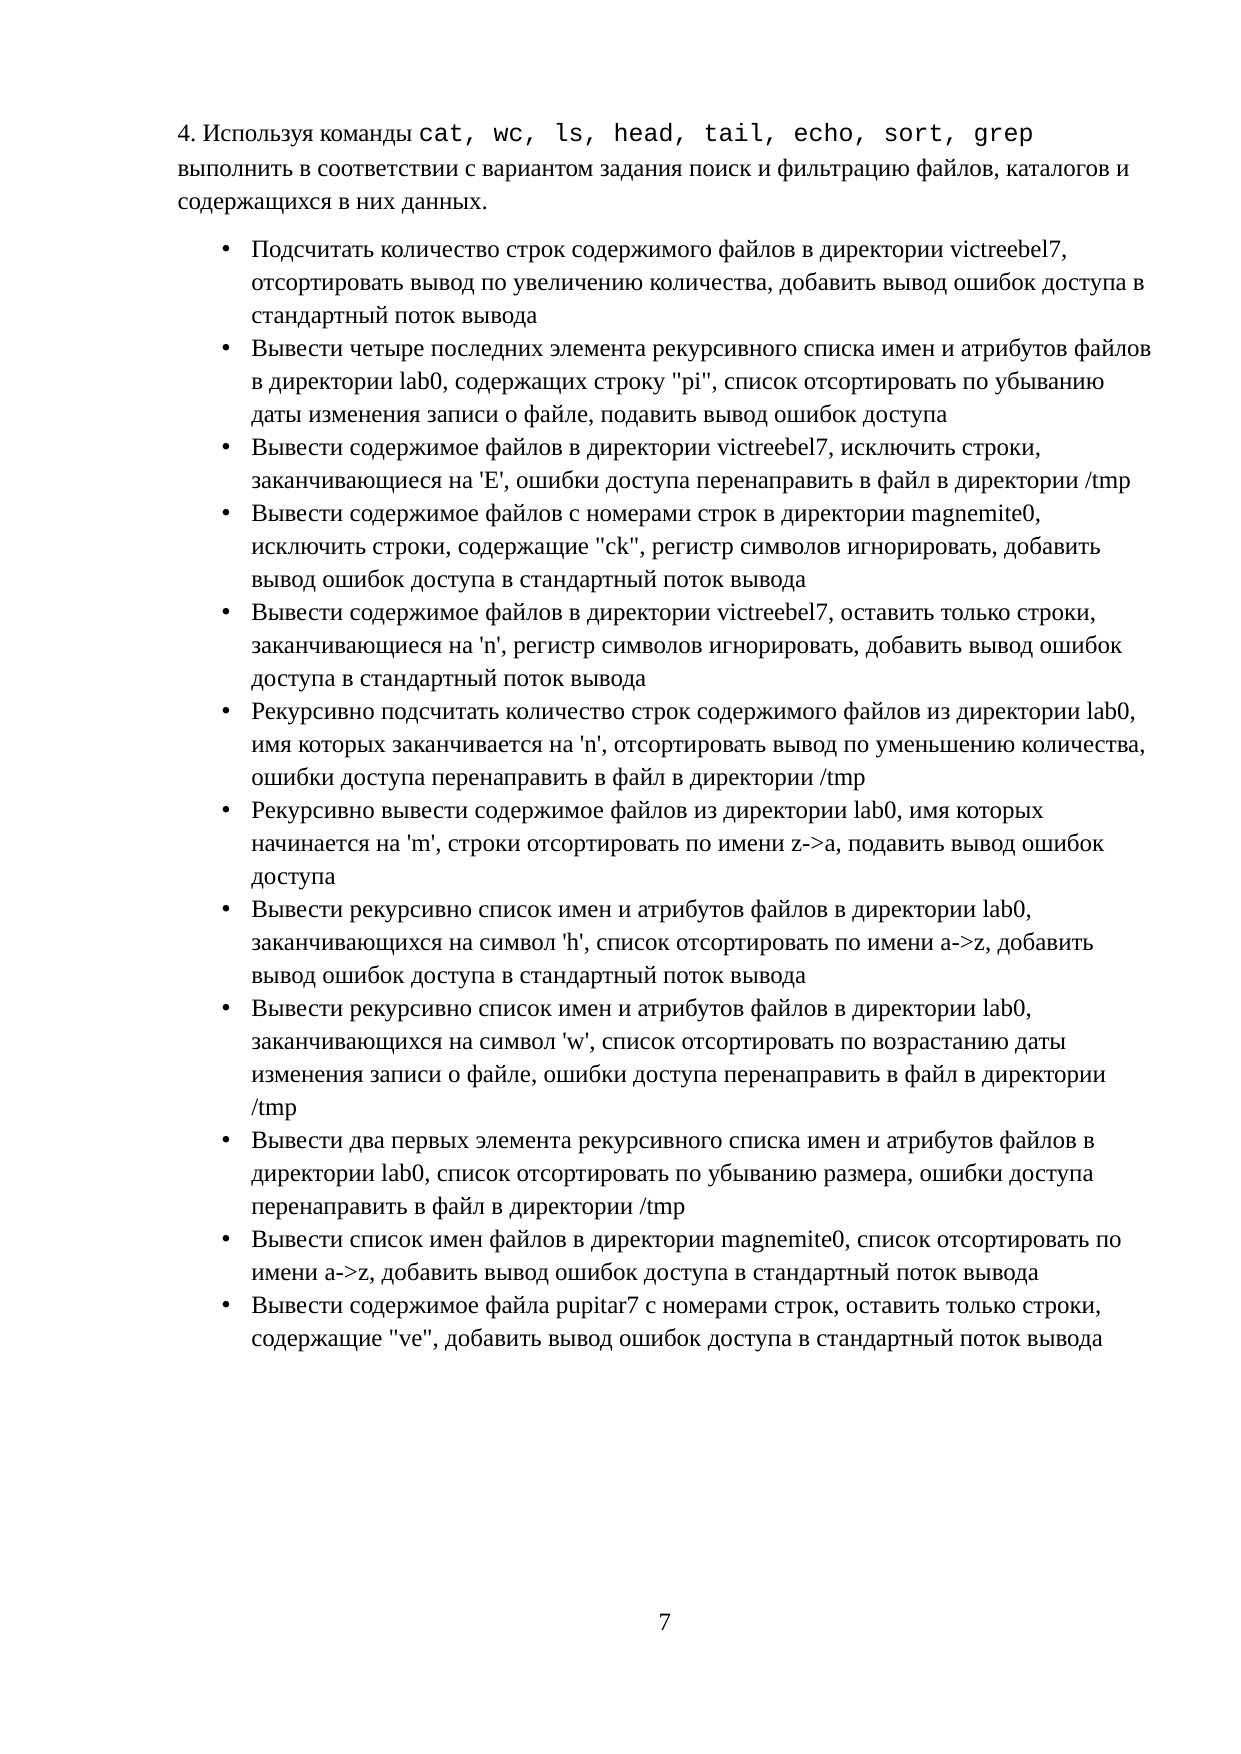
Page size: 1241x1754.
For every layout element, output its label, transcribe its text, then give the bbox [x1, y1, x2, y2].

list Рекурсивно вывести содержимое файлов из директории lab0, имя которых начинается на 'm', строки отсортировать по имени z->a, подавить вывод ошибок доступа [222, 795, 1152, 890]
list Вывести содержимое файлов в директории victreebel7, исключить строки, заканчивающиеся на 'E', ошибки доступа перенаправить в файл в директории /tmp [222, 432, 1152, 494]
list Вывести содержимое файлов в директории victreebel7, оставить только строки, заканчивающиеся на 'n', регистр символов игнорировать, добавить вывод ошибок доступа в стандартный поток вывода [222, 597, 1152, 692]
list Вывести рекурсивно список имен и атрибутов файлов в директории lab0, заканчивающихся на символ 'w', список отсортировать по возрастанию даты изменения записи о файле, ошибки доступа перенаправить в файл в директории /tmp [222, 993, 1152, 1121]
list Вывести список имен файлов в директории magnemite0, список отсортировать по имени a->z, добавить вывод ошибок доступа в стандартный поток вывода [222, 1224, 1152, 1286]
list Вывести содержимое файлов с номерами строк в директории magnemite0, исключить строки, содержащие "ck", регистр символов игнорировать, добавить вывод ошибок доступа в стандартный поток вывода [222, 498, 1152, 593]
list Рекурсивно подсчитать количество строк содержимого файлов из директории lab0, имя которых заканчивается на 'n', отсортировать вывод по уменьшению количества, ошибки доступа перенаправить в файл в директории /tmp [222, 696, 1152, 791]
list Подсчитать количество строк содержимого файлов в директории victreebel7, отсортировать вывод по увеличению количества, добавить вывод ошибок доступа в стандартный поток вывода [222, 234, 1152, 329]
text 4. Используя команды cat, wc, ls, head, tail, echo, sort, grep выполнить в соответствии с вариантом задания поиск и фильтрацию файлов, каталогов и содержащихся в них данных. [177, 118, 1152, 215]
list Вывести содержимое файла pupitar7 с номерами строк, оставить только строки, содержащие "ve", добавить вывод ошибок доступа в стандартный поток вывода [222, 1291, 1152, 1352]
list Вывести рекурсивно список имен и атрибутов файлов в директории lab0, заканчивающихся на символ 'h', список отсортировать по имени a->z, добавить вывод ошибок доступа в стандартный поток вывода [222, 894, 1152, 989]
list Вывести четыре последних элемента рекурсивного списка имен и атрибутов файлов в директории lab0, содержащих строку "pi", список отсортировать по убыванию даты изменения записи о файле, подавить вывод ошибок доступа [222, 333, 1152, 428]
list Вывести два первых элемента рекурсивного списка имен и атрибутов файлов в директории lab0, список отсортировать по убыванию размера, ошибки доступа перенаправить в файл в директории /tmp [222, 1125, 1152, 1220]
